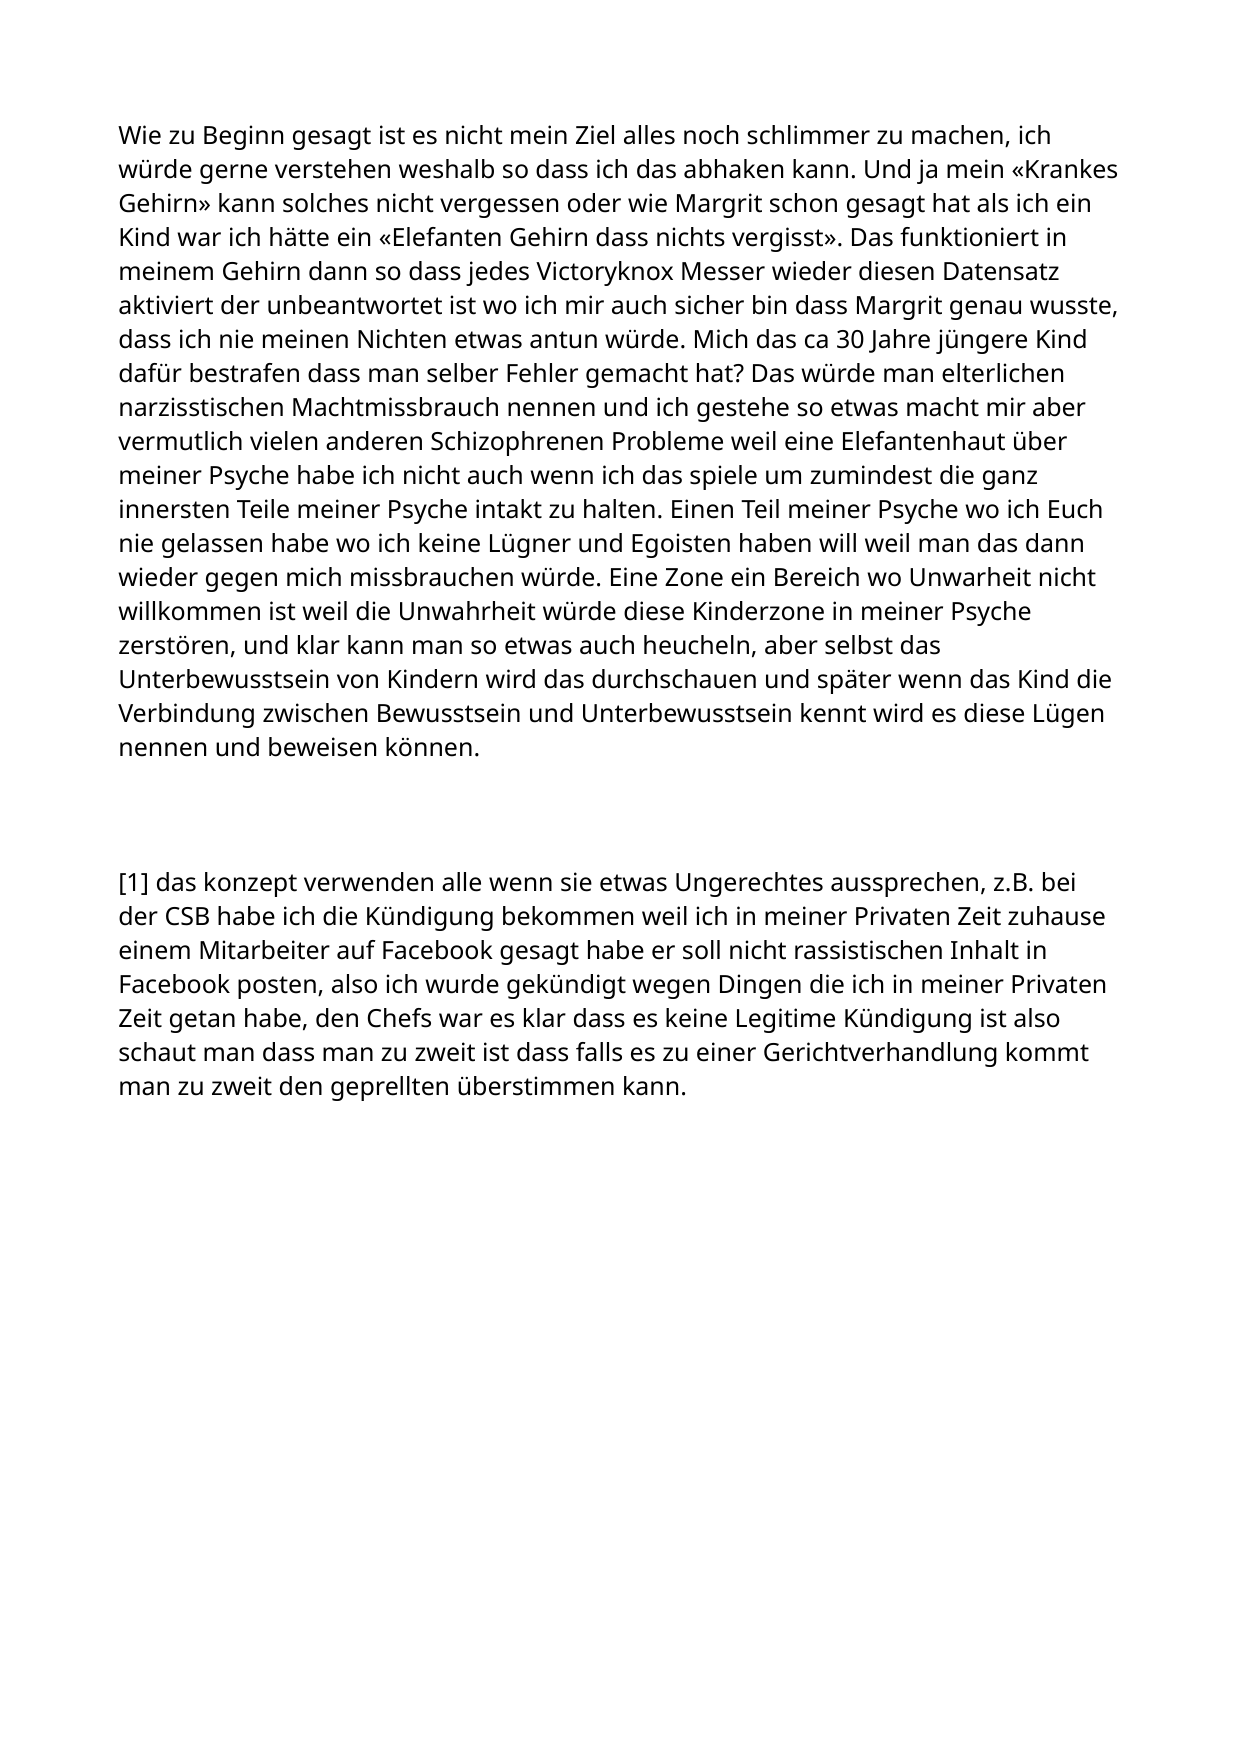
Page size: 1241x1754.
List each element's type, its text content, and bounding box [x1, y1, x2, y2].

text [1] das konzept verwenden alle wenn sie etwas Ungerechtes aussprechen, z.B. bei der CSB habe ich die Kündigung bekommen weil ich in meiner Privaten Zeit zuhause einem Mitarbeiter auf Facebook gesagt habe er soll nicht rassistischen Inhalt in Facebook posten, also ich wurde gekündigt wegen Dingen die ich in meiner Privaten Zeit getan habe, den Chefs war es klar dass es keine Legitime Kündigung ist also schaut man dass man zu zweit ist dass falls es zu einer Gerichtverhandlung kommt man zu zweit den geprellten überstimmen kann. [118, 865, 1122, 1103]
text Wie zu Beginn gesagt ist es nicht mein Ziel alles noch schlimmer zu machen, ich würde gerne verstehen weshalb so dass ich das abhaken kann. Und ja mein «Krankes Gehirn» kann solches nicht vergessen oder wie Margrit schon gesagt hat als ich ein Kind war ich hätte ein «Elefanten Gehirn dass nichts vergisst». Das funktioniert in meinem Gehirn dann so dass jedes Victoryknox Messer wieder diesen Datensatz aktiviert der unbeantwortet ist wo ich mir auch sicher bin dass Margrit genau wusste, dass ich nie meinen Nichten etwas antun würde. Mich das ca 30 Jahre jüngere Kind dafür bestrafen dass man selber Fehler gemacht hat? Das würde man elterlichen narzisstischen Machtmissbrauch nennen und ich gestehe so etwas macht mir aber vermutlich vielen anderen Schizophrenen Probleme weil eine Elefantenhaut über meiner Psyche habe ich nicht auch wenn ich das spiele um zumindest die ganz innersten Teile meiner Psyche intakt zu halten. Einen Teil meiner Psyche wo ich Euch nie gelassen habe wo ich keine Lügner und Egoisten haben will weil man das dann wieder gegen mich missbrauchen würde. Eine Zone ein Bereich wo Unwarheit nicht willkommen ist weil die Unwahrheit würde diese Kinderzone in meiner Psyche zerstören, und klar kann man so etwas auch heucheln, aber selbst das Unterbewusstsein von Kindern wird das durchschauen und später wenn das Kind die Verbindung zwischen Bewusstsein und Unterbewusstsein kennt wird es diese Lügen nennen und beweisen können. [118, 118, 1122, 763]
